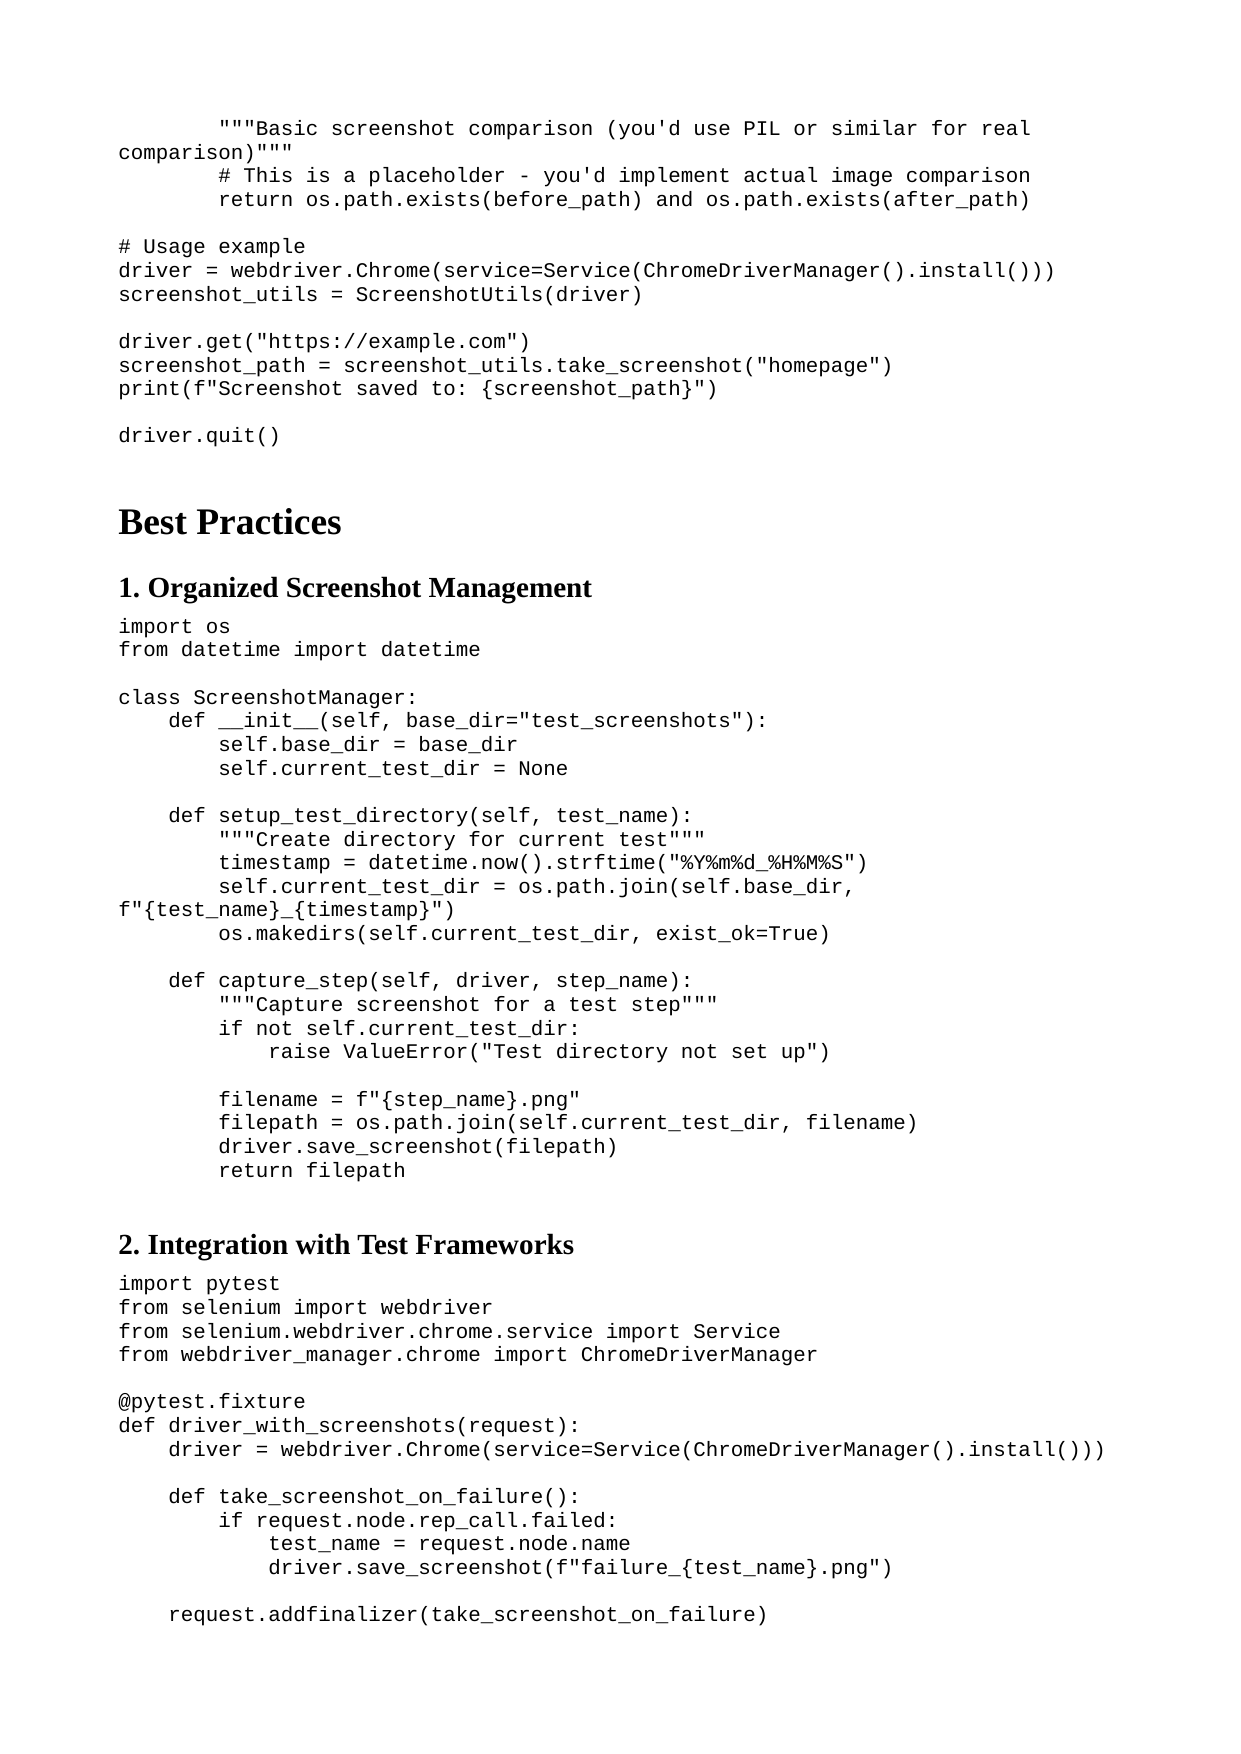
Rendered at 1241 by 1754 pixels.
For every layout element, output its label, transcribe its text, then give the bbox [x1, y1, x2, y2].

text import os [118, 616, 1122, 639]
text if not self.current_test_dir: [118, 1018, 1122, 1041]
text screenshot_path = screenshot_utils.take_screenshot("homepage") [118, 354, 1122, 378]
text from webdriver_manager.chrome import ChromeDriverManager [118, 1344, 1122, 1368]
text driver.save_screenshot(f"failure_{test_name}.png") [118, 1557, 1122, 1581]
text """Capture screenshot for a test step""" [118, 994, 1122, 1018]
text @pytest.fixture [118, 1392, 1122, 1415]
subtitle 2. Integration with Test Frameworks [118, 1227, 1122, 1261]
text self.current_test_dir = None [118, 758, 1122, 781]
text from datetime import datetime [118, 639, 1122, 663]
text self.current_test_dir = os.path.join(self.base_dir, f"{test_name}_{timestamp}") [118, 876, 1122, 923]
text # Usage example [118, 236, 1122, 260]
text driver = webdriver.Chrome(service=Service(ChromeDriverManager().install())) [118, 1439, 1122, 1462]
text """Basic screenshot comparison (you'd use PIL or similar for real comparison)""" [118, 118, 1122, 165]
text test_name = request.node.name [118, 1533, 1122, 1557]
text driver.get("https://example.com") [118, 331, 1122, 354]
text # This is a placeholder - you'd implement actual image comparison [118, 165, 1122, 189]
text def capture_step(self, driver, step_name): [118, 970, 1122, 994]
text os.makedirs(self.current_test_dir, exist_ok=True) [118, 923, 1122, 947]
text import pytest [118, 1273, 1122, 1297]
text class ScreenshotManager: [118, 687, 1122, 710]
text driver.quit() [118, 426, 1122, 449]
text from selenium.webdriver.chrome.service import Service [118, 1321, 1122, 1344]
text def setup_test_directory(self, test_name): [118, 805, 1122, 828]
subtitle 1. Organized Screenshot Management [118, 570, 1122, 603]
text return filepath [118, 1159, 1122, 1183]
text raise ValueError("Test directory not set up") [118, 1041, 1122, 1065]
subtitle Best Practices [118, 499, 1122, 543]
text driver.save_screenshot(filepath) [118, 1136, 1122, 1159]
text request.addfinalizer(take_screenshot_on_failure) [118, 1604, 1122, 1628]
text screenshot_utils = ScreenshotUtils(driver) [118, 284, 1122, 307]
text print(f"Screenshot saved to: {screenshot_path}") [118, 378, 1122, 402]
text filepath = os.path.join(self.current_test_dir, filename) [118, 1112, 1122, 1136]
text timestamp = datetime.now().strftime("%Y%m%d_%H%M%S") [118, 852, 1122, 876]
text def take_screenshot_on_failure(): [118, 1486, 1122, 1510]
text def __init__(self, base_dir="test_screenshots"): [118, 710, 1122, 734]
text def driver_with_screenshots(request): [118, 1415, 1122, 1439]
text filename = f"{step_name}.png" [118, 1089, 1122, 1112]
text self.base_dir = base_dir [118, 734, 1122, 758]
text """Create directory for current test""" [118, 828, 1122, 852]
text driver = webdriver.Chrome(service=Service(ChromeDriverManager().install())) [118, 260, 1122, 284]
text if request.node.rep_call.failed: [118, 1510, 1122, 1533]
text return os.path.exists(before_path) and os.path.exists(after_path) [118, 189, 1122, 213]
text from selenium import webdriver [118, 1297, 1122, 1321]
